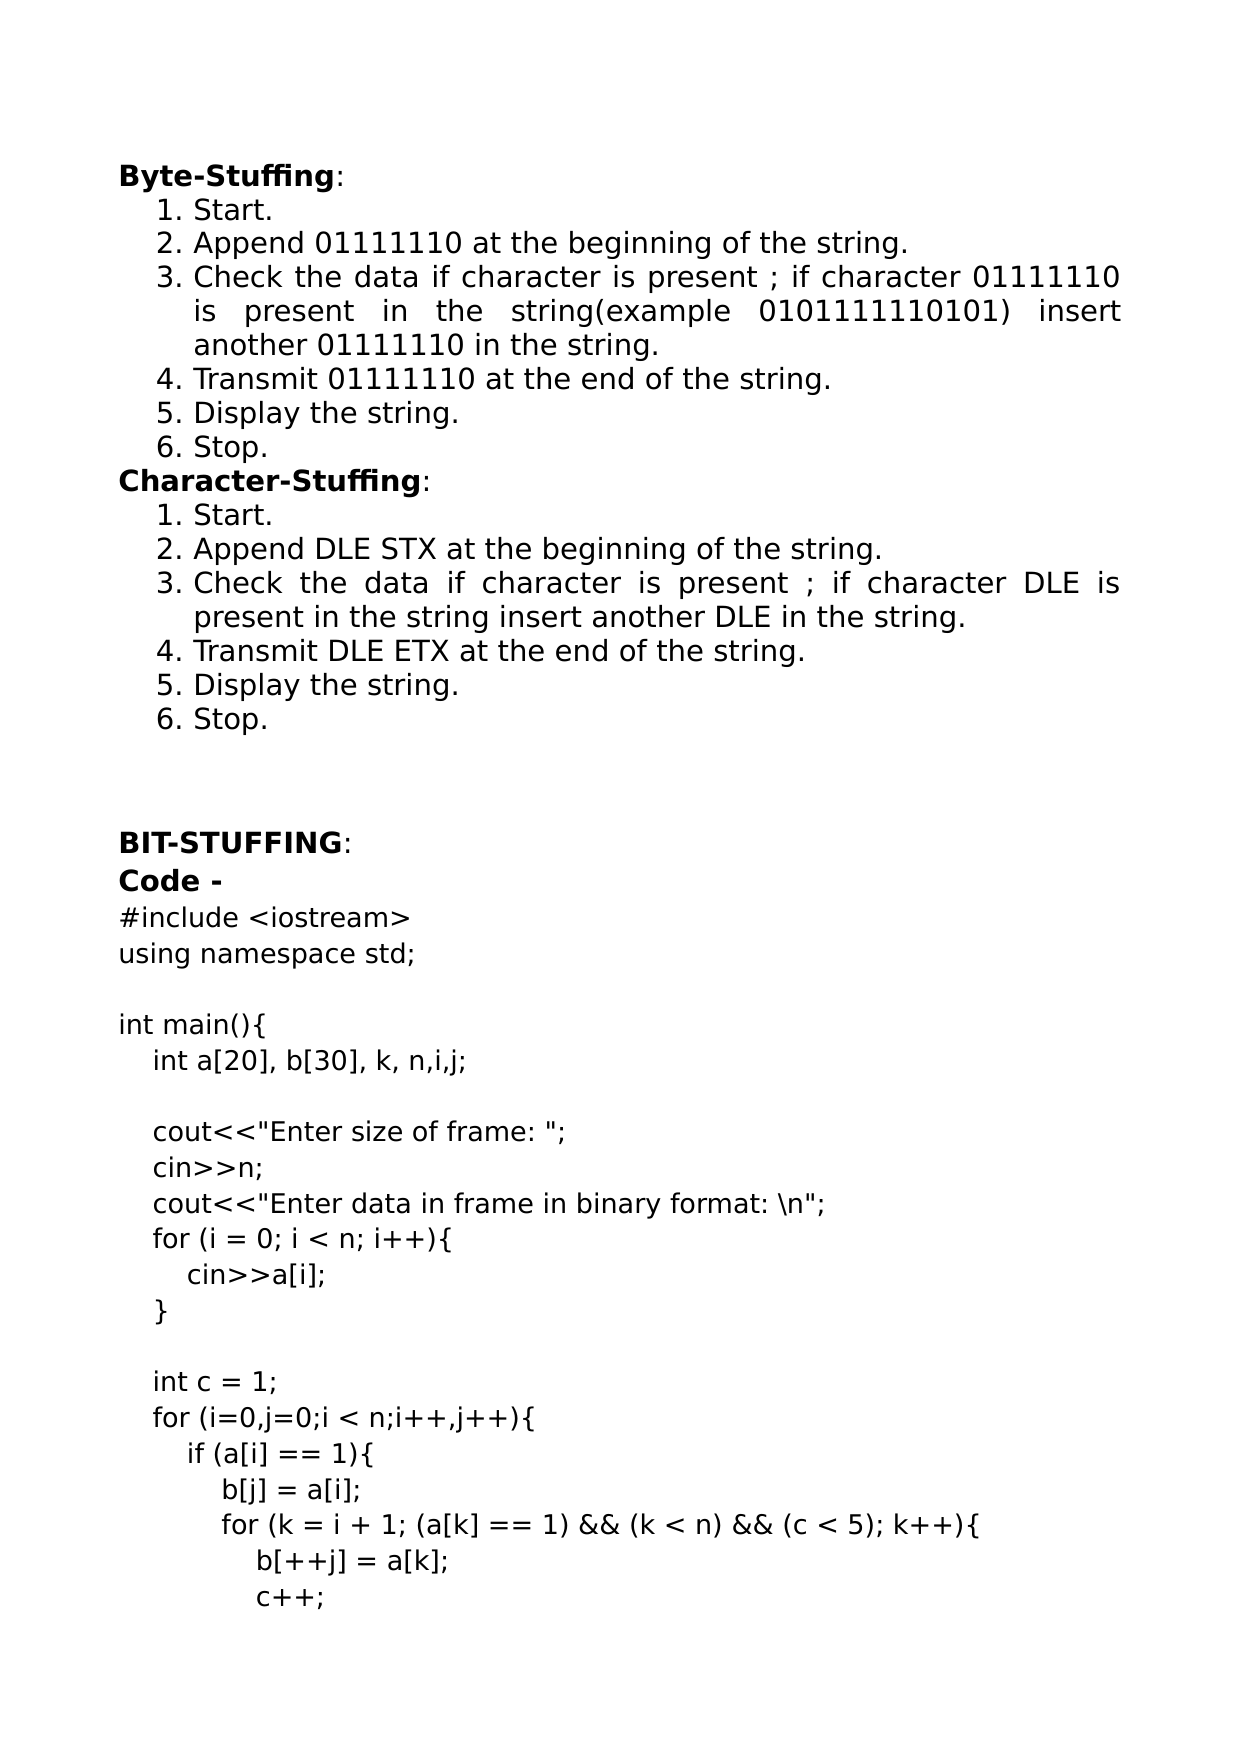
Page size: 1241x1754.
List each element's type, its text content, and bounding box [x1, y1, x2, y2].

list Transmit DLE ETX at the end of the string. [156, 634, 1122, 668]
text b[++j] = a[k]; [118, 1545, 1122, 1577]
text for (i=0,j=0;i < n;i++,j++){ [118, 1402, 1122, 1434]
text #include <iostream> [118, 902, 1122, 934]
list Check the data if character is present ; if character 01111110 is present in the string(example 0101111110101) insert another 01111110 in the string. [156, 261, 1122, 363]
list Start. [156, 193, 1122, 227]
text b[j] = a[i]; [118, 1474, 1122, 1506]
text if (a[i] == 1){ [118, 1438, 1122, 1470]
list Display the string. [156, 668, 1122, 702]
text int c = 1; [118, 1367, 1122, 1398]
list Display the string. [156, 397, 1122, 431]
text using namespace std; [118, 938, 1122, 969]
text Character-Stuffing: [118, 464, 1122, 498]
text for (k = i + 1; (a[k] == 1) && (k < n) && (c < 5); k++){ [118, 1510, 1122, 1541]
text for (i = 0; i < n; i++){ [118, 1224, 1122, 1255]
text c++; [118, 1581, 1122, 1613]
list Check the data if character is present ; if character DLE is present in the string insert another DLE in the string. [156, 566, 1122, 634]
text int a[20], b[30], k, n,i,j; [118, 1045, 1122, 1077]
list Append DLE STX at the beginning of the string. [156, 532, 1122, 566]
text BIT-STUFFING: [118, 826, 1122, 860]
text int main(){ [118, 1009, 1122, 1041]
list Append 01111110 at the beginning of the string. [156, 227, 1122, 261]
list Start. [156, 498, 1122, 532]
text cin>>a[i]; [118, 1259, 1122, 1291]
text Byte-Stuffing: [118, 159, 1122, 193]
text cin>>n; [118, 1152, 1122, 1184]
list Stop. [156, 431, 1122, 464]
text Code - [118, 864, 1122, 898]
text cout<<"Enter data in frame in binary format: \n"; [118, 1188, 1122, 1220]
text } [118, 1295, 1122, 1327]
list Stop. [156, 702, 1122, 736]
text cout<<"Enter size of frame: "; [118, 1117, 1122, 1148]
list Transmit 01111110 at the end of the string. [156, 363, 1122, 397]
